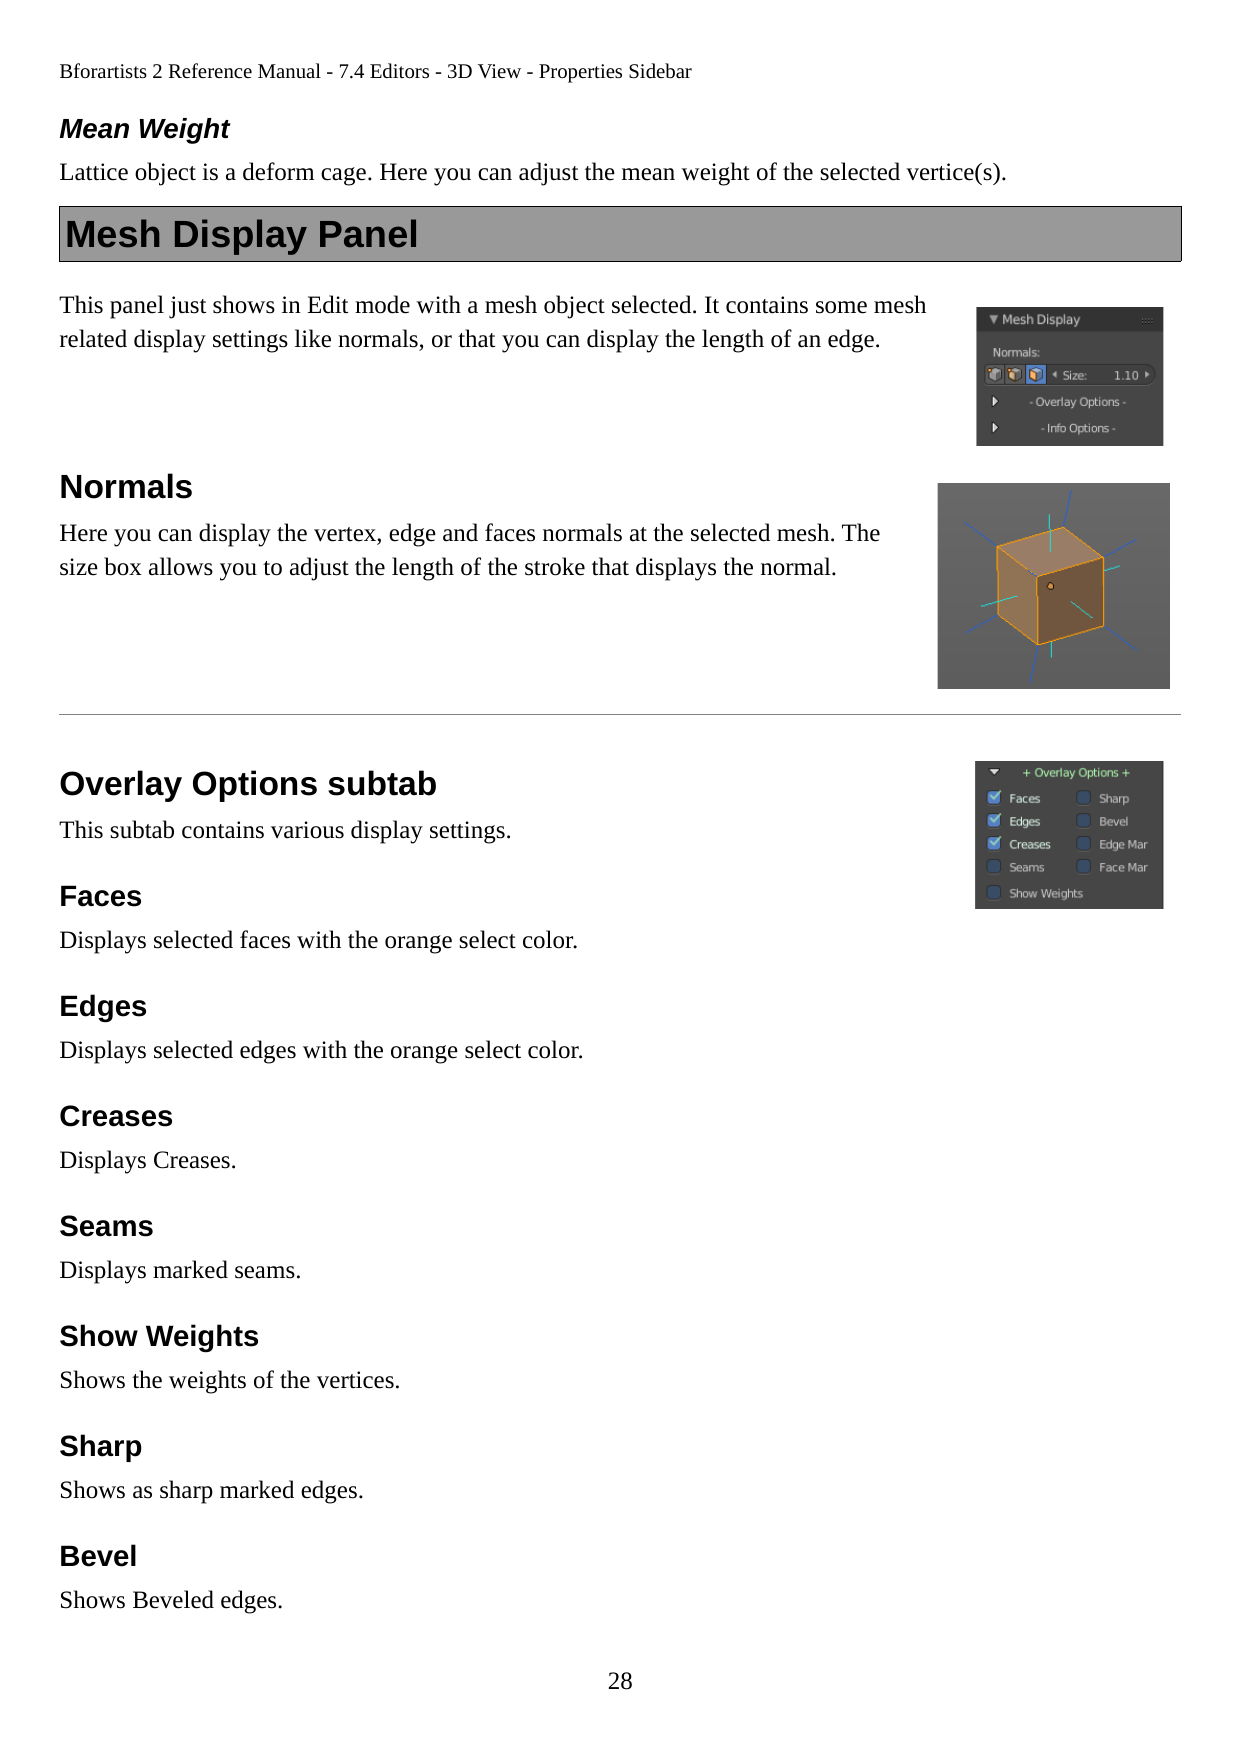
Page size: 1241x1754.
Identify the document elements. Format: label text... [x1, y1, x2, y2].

subtitle Bevel [59, 1538, 1181, 1572]
text This subtab contains various display settings. [59, 815, 975, 844]
text Shows Beveled edges. [59, 1585, 1181, 1613]
picture [937, 483, 1170, 689]
subtitle Seams [59, 1209, 1181, 1242]
picture [976, 307, 1164, 446]
subtitle Show Weights [59, 1319, 1181, 1352]
text Displays Creases. [59, 1145, 1181, 1174]
subtitle [1164, 764, 1181, 803]
text Shows as sharp marked edges. [59, 1475, 1181, 1503]
text Displays selected faces with the orange select color. [59, 925, 1181, 954]
subtitle Mean Weight [59, 113, 1181, 144]
text Here you can display the vertex, edge and faces normals at the selected mesh. The size box allows you to adjust the length of the stroke that displays the normal. [59, 518, 937, 581]
text Displays selected edges with the orange select color. [59, 1035, 1181, 1064]
subtitle Creases [59, 1099, 1181, 1133]
subtitle Faces [59, 879, 1181, 913]
text This panel just shows in Edit mode with a mesh object selected. It contains some mesh related display settings like normals, or that you can display the length of an edge. [59, 290, 1181, 353]
text Displays marked seams. [59, 1255, 1181, 1284]
subtitle Normals [59, 466, 1181, 505]
picture [975, 761, 1164, 909]
subtitle Overlay Options subtab [59, 764, 975, 803]
table_header Mesh Display Panel [60, 207, 1181, 261]
subtitle Edges [59, 989, 1181, 1023]
text Shows the weights of the vertices. [59, 1365, 1181, 1394]
subtitle Sharp [59, 1428, 1181, 1462]
text Lattice object is a deform cage. Here you can adjust the mean weight of the selected vertice(s). [59, 157, 1181, 186]
